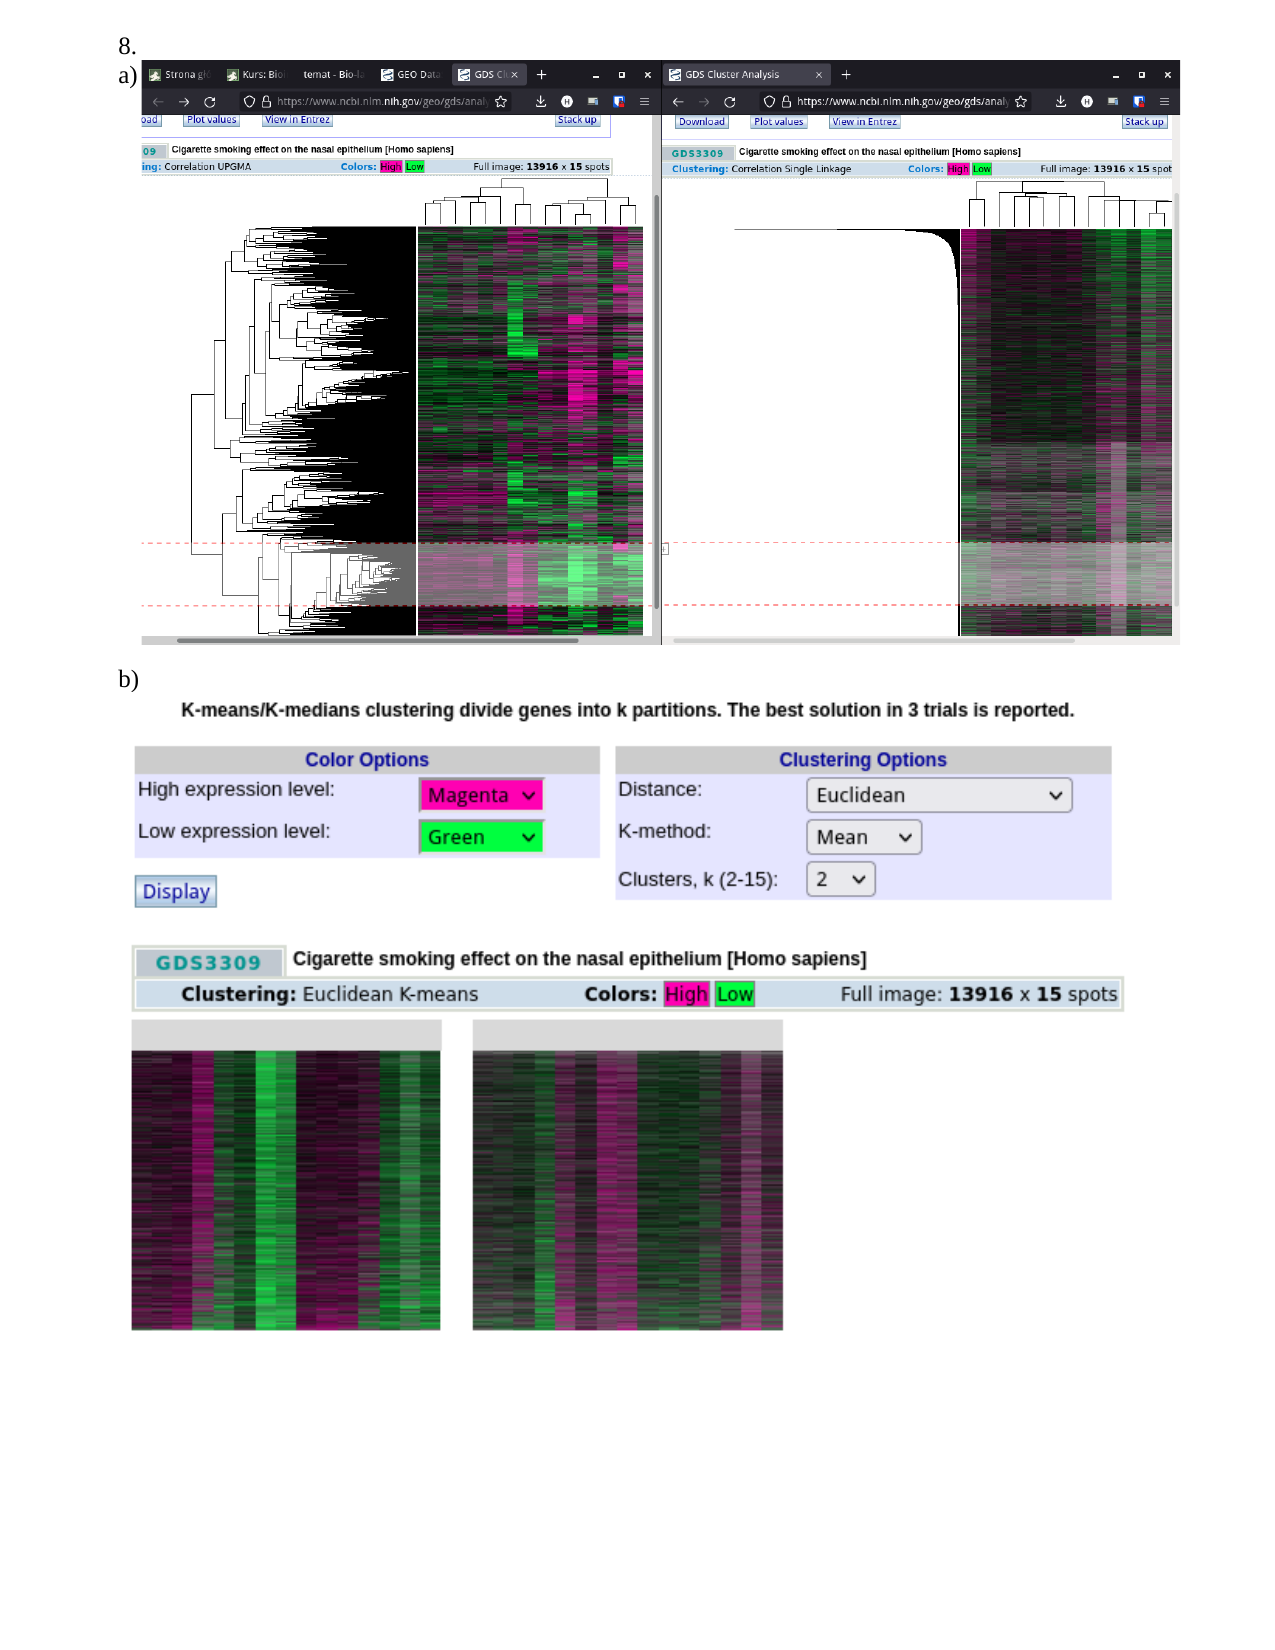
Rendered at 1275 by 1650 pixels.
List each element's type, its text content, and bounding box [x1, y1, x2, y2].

picture [141, 60, 1181, 645]
text b) [118, 664, 1157, 692]
text a) [118, 60, 141, 89]
text 8. [118, 31, 1157, 60]
picture [118, 692, 1157, 1340]
